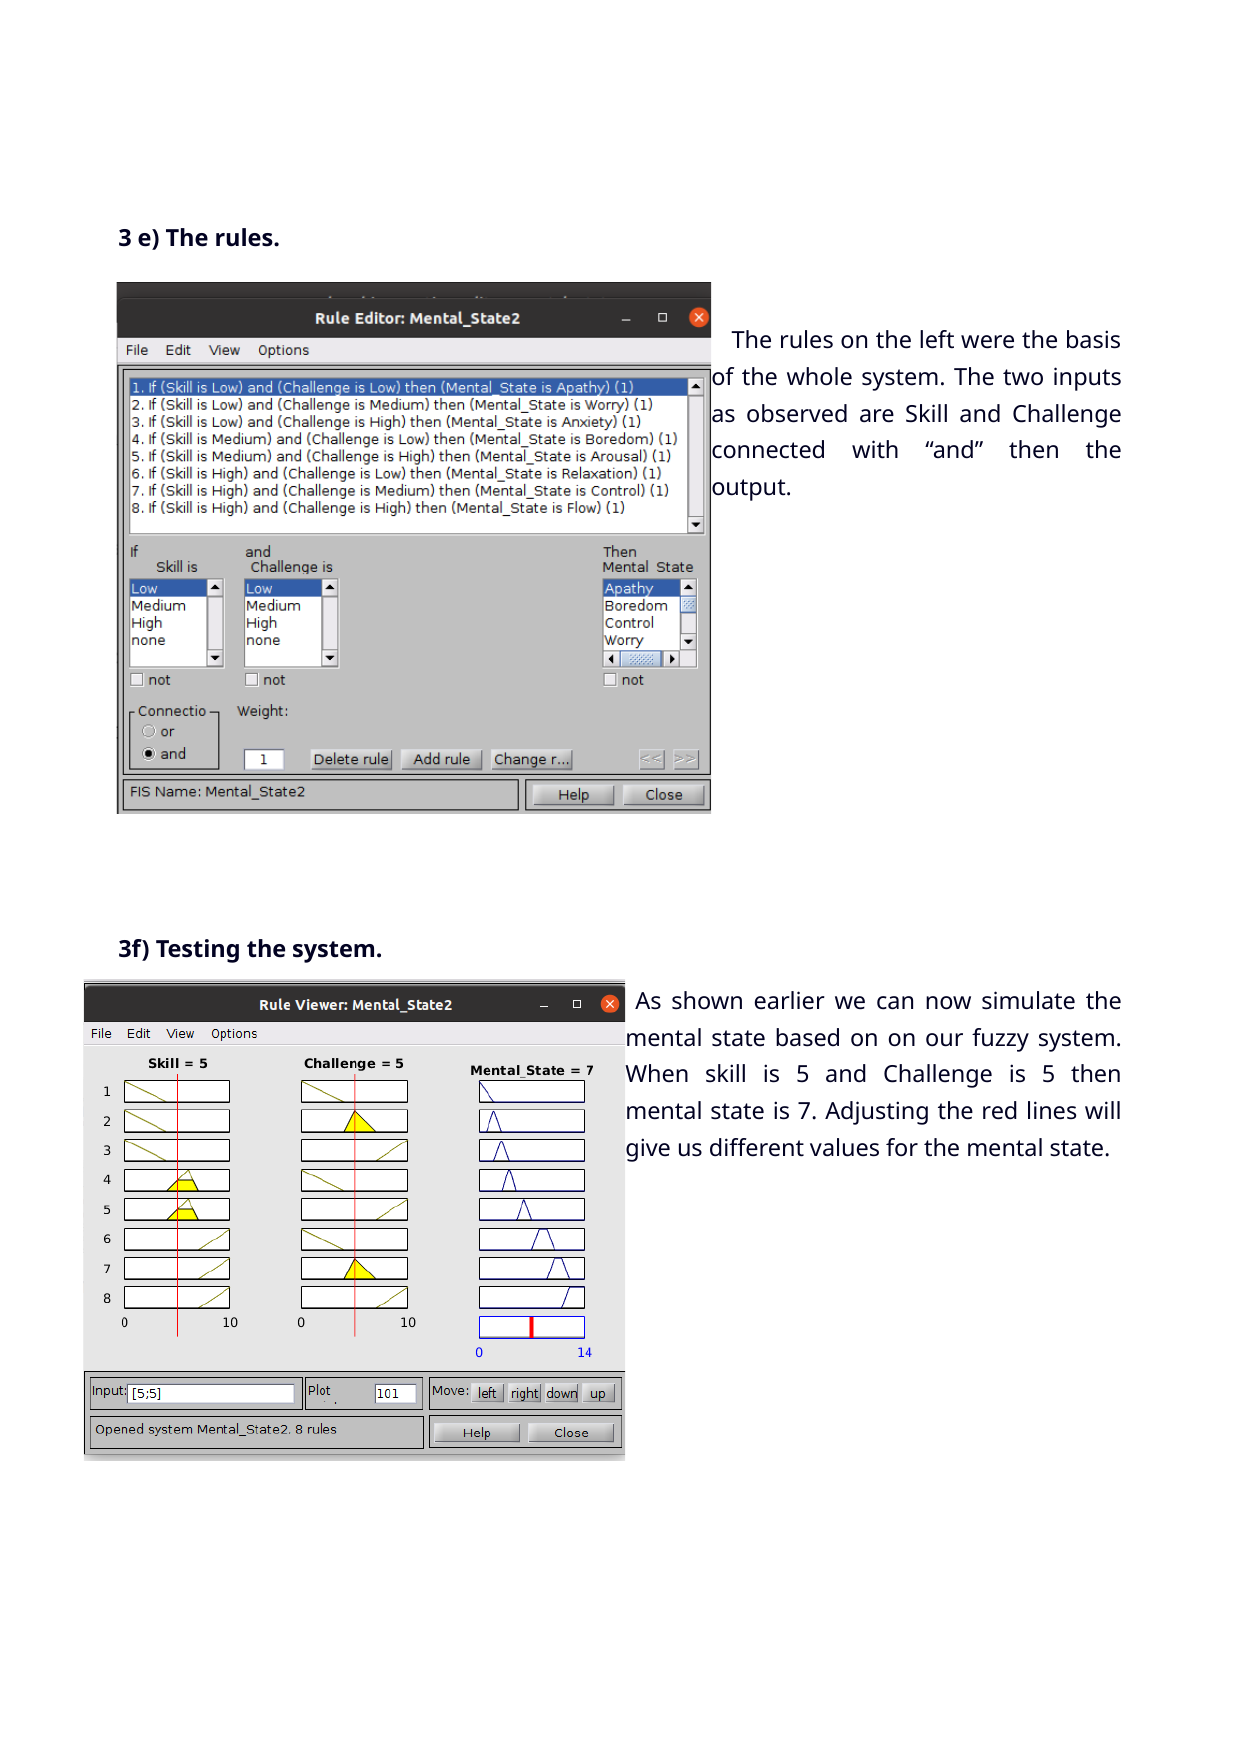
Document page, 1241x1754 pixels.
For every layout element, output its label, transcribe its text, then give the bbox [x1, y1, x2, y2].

picture [116, 282, 712, 814]
picture [83, 979, 625, 1461]
text The rules on the left were the basis of the whole system. The two inputs as observed are Skill and Challenge connected with “and” then the output. [712, 323, 1122, 503]
text 3 e) The rules. [118, 221, 1122, 253]
text 3f) Testing the system. [118, 933, 1122, 965]
text As shown earlier we can now simulate the mental state based on on our fuzzy system. When skill is 5 and Challenge is 5 then mental state is 7. Adjusting the red lines will give us different values for the mental state. [625, 984, 1122, 1163]
